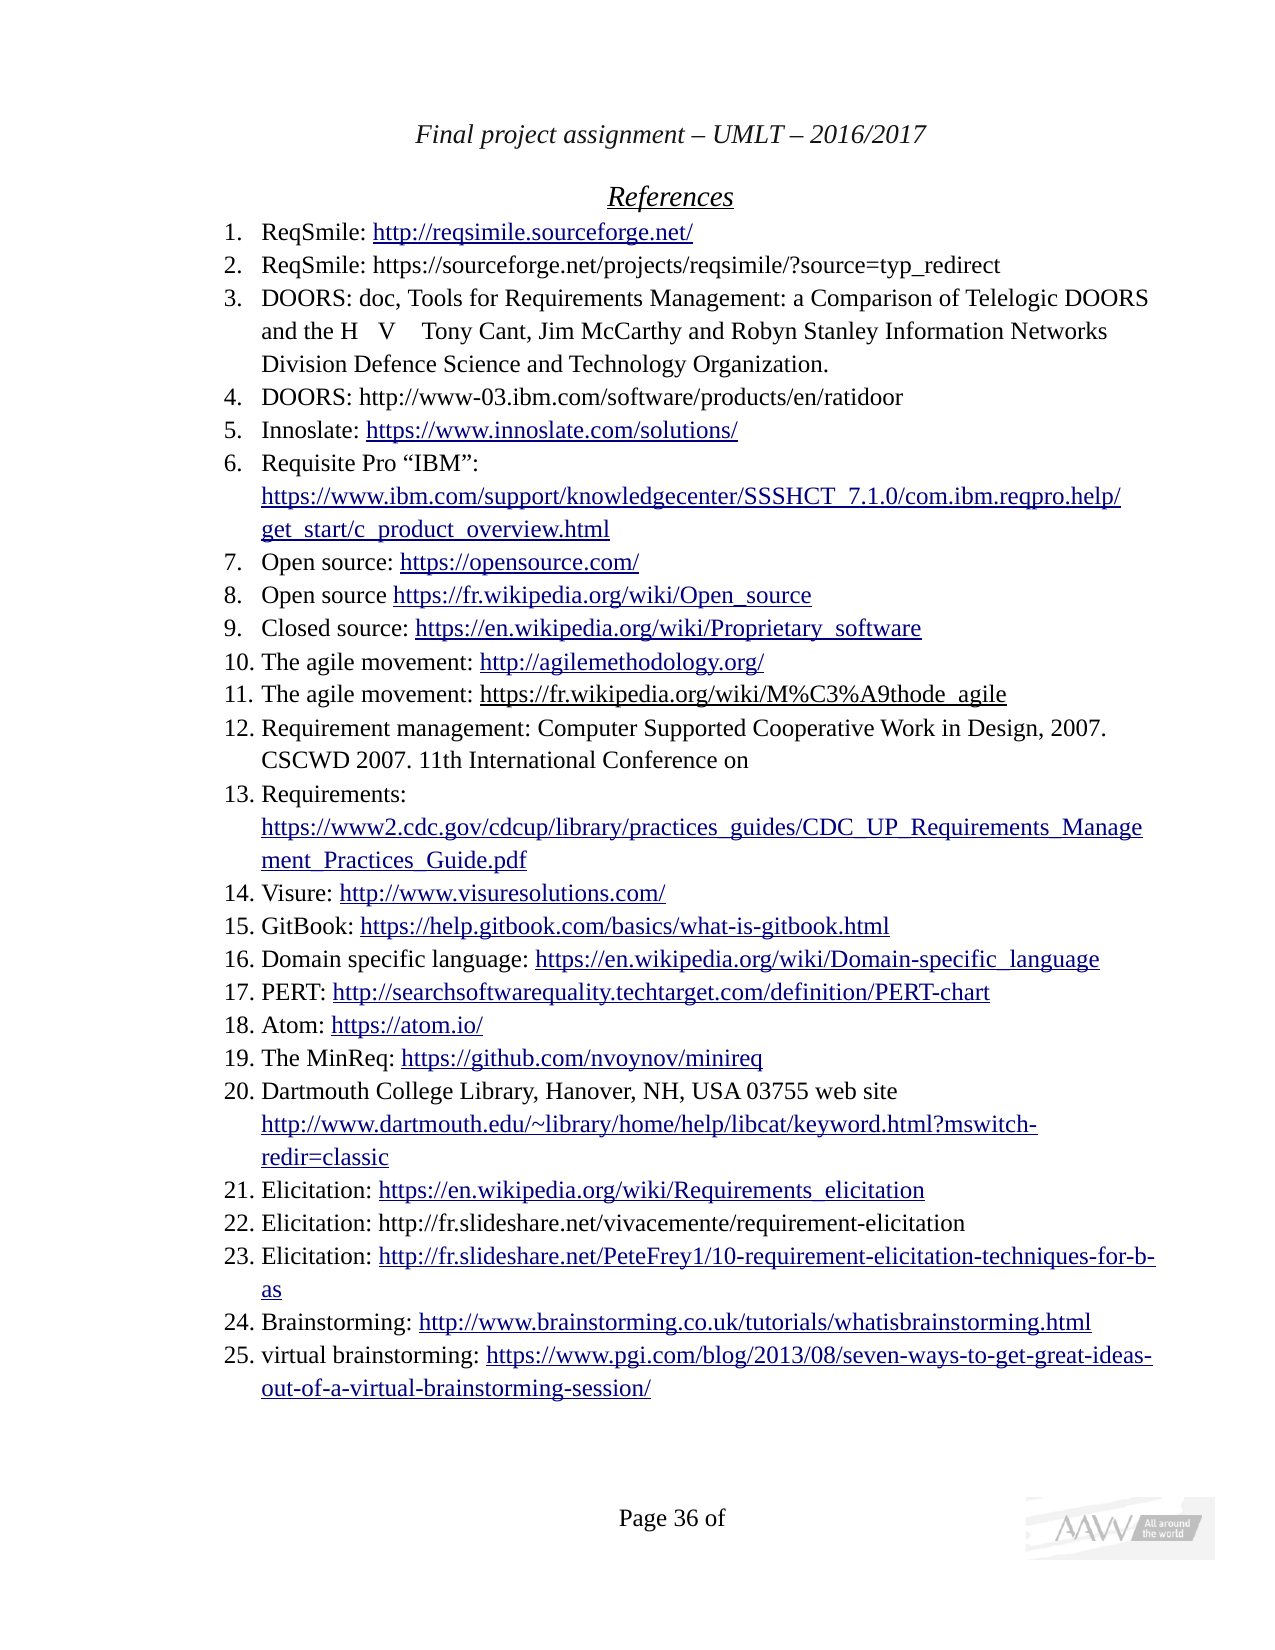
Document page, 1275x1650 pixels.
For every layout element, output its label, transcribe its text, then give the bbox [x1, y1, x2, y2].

list PERT: http://searchsoftwarequality.techtarget.com/definition/PERT-chart [223, 977, 1158, 1006]
list The agile movement: http://agilemethodology.org/ [223, 647, 1158, 675]
list Dartmouth College Library, Hanover, NH, USA 03755 web site http://www.dartmouth.edu/~library/home/help/libcat/keyword.html?mswitch-redir=classic [223, 1076, 1158, 1171]
list Open source: https://opensource.com/ [223, 547, 1158, 576]
list virtual brainstorming: https://www.pgi.com/blog/2013/08/seven-ways-to-get-great-ideas-out-of-a-virtual-brainstorming-session/ [223, 1340, 1158, 1402]
list The agile movement: https://fr.wikipedia.org/wiki/M%C3%A9thode_agile [223, 679, 1158, 708]
text References [186, 179, 1158, 212]
list Elicitation: https://en.wikipedia.org/wiki/Requirements_elicitation [223, 1175, 1158, 1204]
list The MinReq: https://github.com/nvoynov/minireq [223, 1043, 1158, 1072]
list Atom: https://atom.io/ [223, 1010, 1158, 1038]
list Requirements: https://www2.cdc.gov/cdcup/library/practices_guides/CDC_UP_Requirements_Management_Practices_Guide.pdf [223, 779, 1158, 873]
list Closed source: https://en.wikipedia.org/wiki/Proprietary_software [223, 613, 1158, 642]
list Open source https://fr.wikipedia.org/wiki/Open_source [223, 581, 1158, 609]
list Visure: http://www.visuresolutions.com/ [223, 878, 1158, 906]
list DOORS: doc, Tools for Requirements Management: a Comparison of Telelogic DOORS and the HV Tony Cant, Jim McCarthy and Robyn Stanley Information Networks Division Defence Science and Technology Organization. [223, 283, 1158, 378]
list DOORS: http://www-03.ibm.com/software/products/en/ratidoor [223, 382, 1158, 411]
list Domain specific language: https://en.wikipedia.org/wiki/Domain-specific_language [223, 944, 1158, 972]
list Elicitation: http://fr.slideshare.net/vivacemente/requirement-elicitation [223, 1208, 1158, 1237]
list ReqSmile: https://sourceforge.net/projects/reqsimile/?source=typ_redirect [223, 250, 1158, 279]
list Elicitation: http://fr.slideshare.net/PeteFrey1/10-requirement-elicitation-techniques-for-b-as [223, 1241, 1158, 1303]
list Requisite Pro “IBM”: https://www.ibm.com/support/knowledgecenter/SSSHCT_7.1.0/com.ibm.reqpro.help/get_start/c_product_overview.html [223, 448, 1158, 543]
list Brainstorming: http://www.brainstorming.co.uk/tutorials/whatisbrainstorming.html [223, 1307, 1158, 1336]
list Requirement management: Computer Supported Cooperative Work in Design, 2007. CSCWD 2007. 11th International Conference on [223, 713, 1158, 774]
list GitBook: https://help.gitbook.com/basics/what-is-gitbook.html [223, 911, 1158, 939]
picture [1025, 1497, 1215, 1560]
list Innoslate: https://www.innoslate.com/solutions/ [223, 415, 1158, 444]
list ReqSmile: http://reqsimile.sourceforge.net/ [223, 217, 1158, 246]
